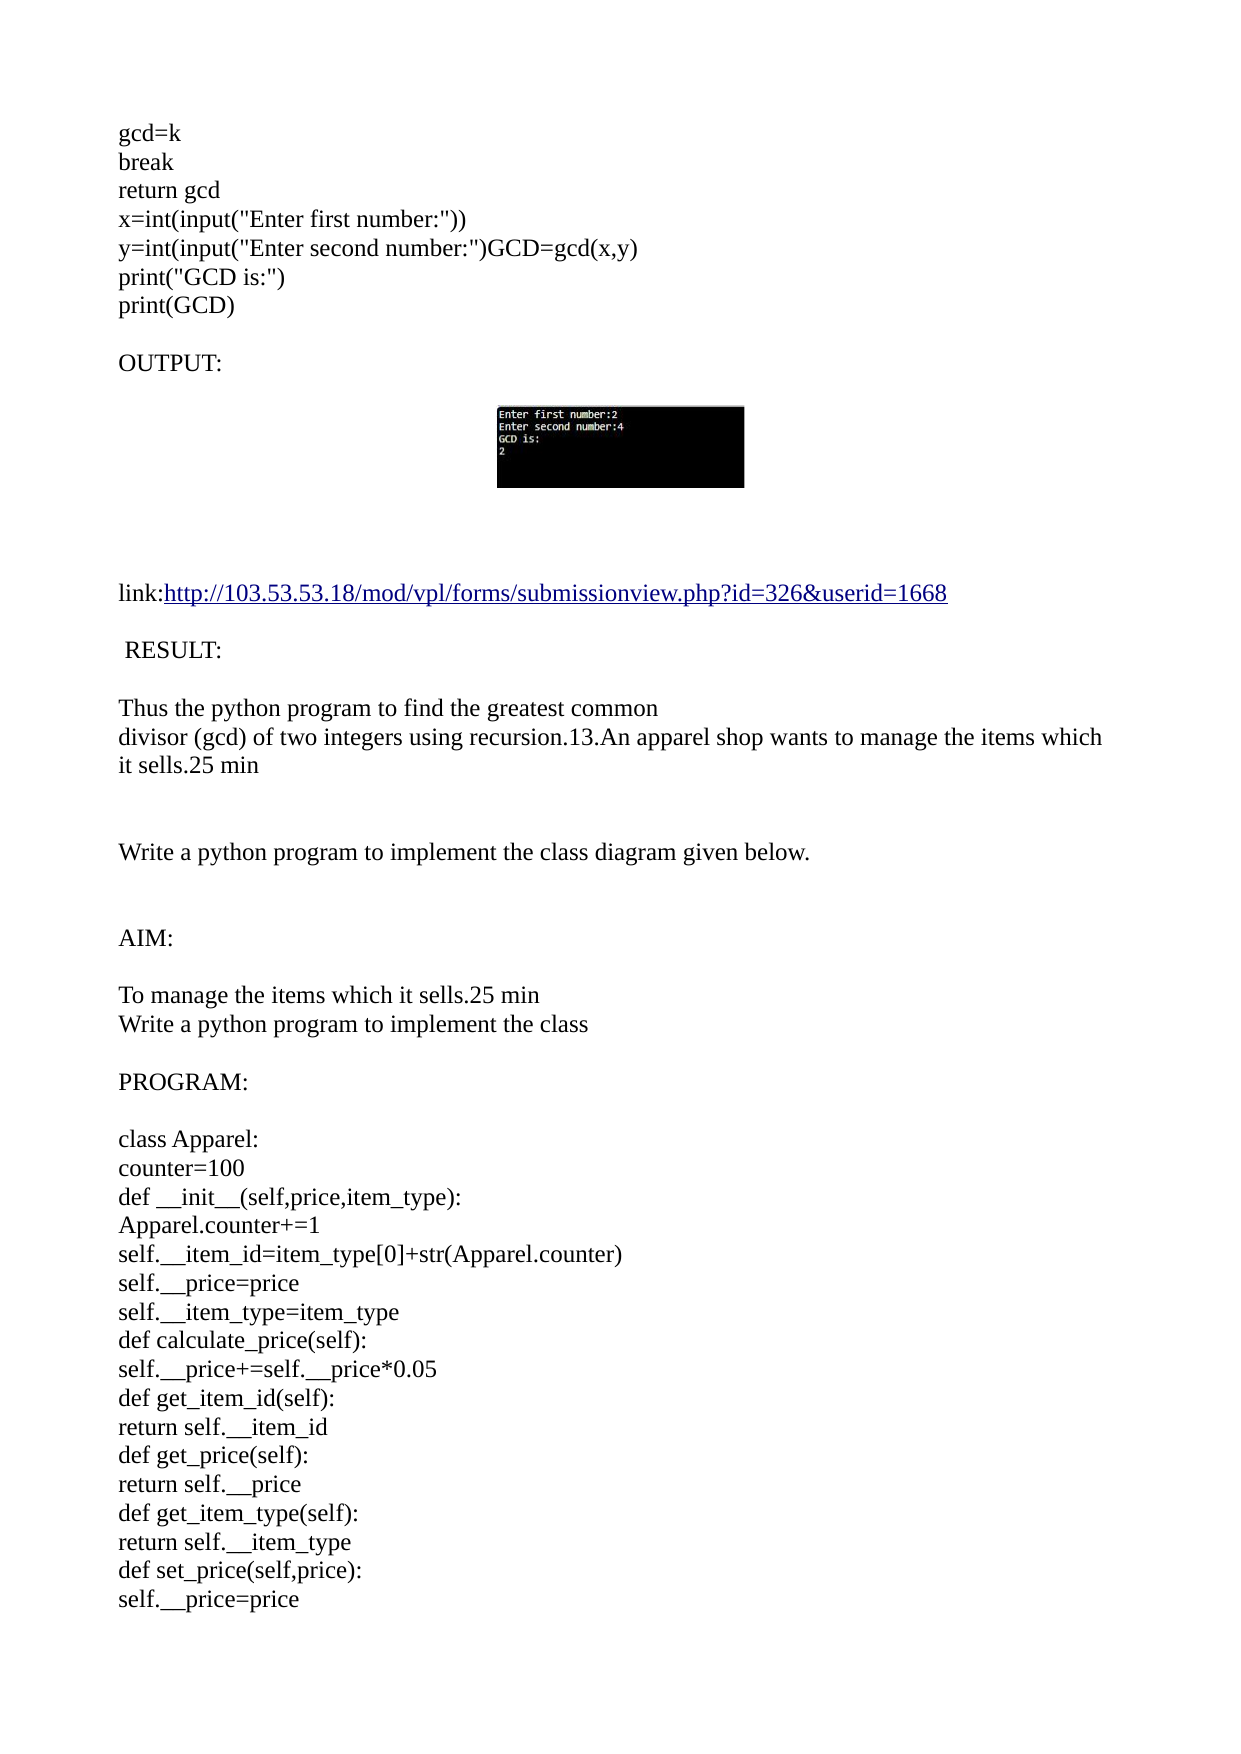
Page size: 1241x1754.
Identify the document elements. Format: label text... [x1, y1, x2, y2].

text self.__price=price [118, 1584, 1122, 1613]
text return self.__price [118, 1469, 1122, 1498]
text y=int(input("Enter second number:")GCD=gcd(x,y) [118, 233, 1122, 262]
text def set_price(self,price): [118, 1556, 1122, 1584]
text OUTPUT: [118, 348, 1122, 377]
text Thus the python program to find the greatest common [118, 693, 1122, 722]
text return self.__item_type [118, 1527, 1122, 1556]
text def get_price(self): [118, 1441, 1122, 1469]
text Apparel.counter+=1 [118, 1211, 1122, 1239]
text Write a python program to implement the class diagram given below. [118, 837, 1122, 866]
text return gcd [118, 176, 1122, 204]
text Write a python program to implement the class [118, 1009, 1122, 1038]
text print("GCD is:") [118, 262, 1122, 291]
text return self.__item_id [118, 1412, 1122, 1441]
text def get_item_id(self): [118, 1383, 1122, 1412]
text RESULT: [118, 636, 1122, 664]
text counter=100 [118, 1153, 1122, 1182]
text print(GCD) [118, 291, 1122, 319]
text break [118, 147, 1122, 176]
text self.__item_id=item_type[0]+str(Apparel.counter) [118, 1239, 1122, 1268]
text AIM: [118, 923, 1122, 952]
text def __init__(self,price,item_type): [118, 1182, 1122, 1211]
text PROGRAM: [118, 1067, 1122, 1096]
text x=int(input("Enter first number:")) [118, 204, 1122, 233]
text self.__item_type=item_type [118, 1297, 1122, 1326]
text class Apparel: [118, 1124, 1122, 1153]
text link:http://103.53.53.18/mod/vpl/forms/submissionview.php?id=326&userid=1668 [118, 578, 1122, 607]
text self.__price+=self.__price*0.05 [118, 1354, 1122, 1383]
text def calculate_price(self): [118, 1326, 1122, 1354]
text divisor (gcd) of two integers using recursion.13.An apparel shop wants to manage the items which it sells.25 min [118, 722, 1122, 779]
text self.__price=price [118, 1268, 1122, 1297]
text To manage the items which it sells.25 min [118, 981, 1122, 1009]
picture [495, 405, 745, 488]
text gcd=k [118, 118, 1122, 147]
text def get_item_type(self): [118, 1498, 1122, 1527]
